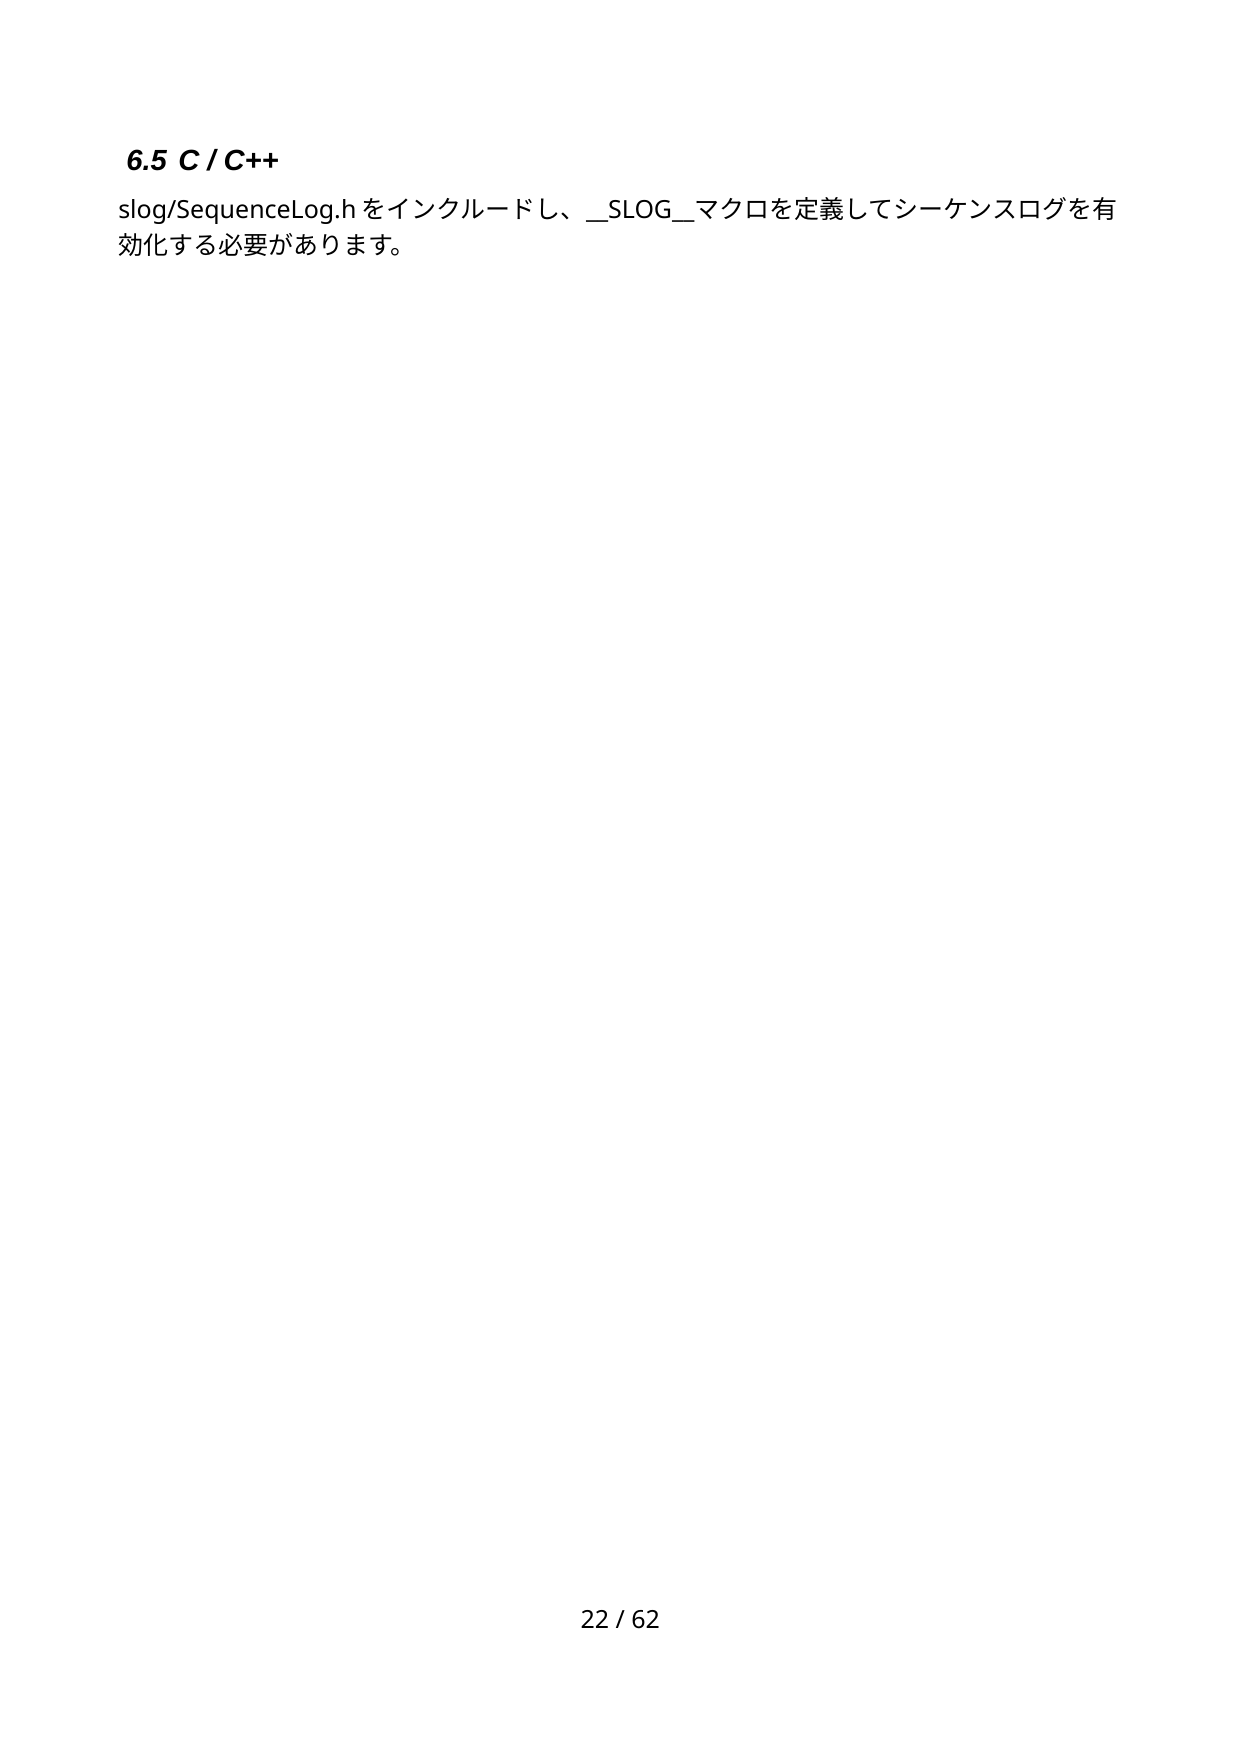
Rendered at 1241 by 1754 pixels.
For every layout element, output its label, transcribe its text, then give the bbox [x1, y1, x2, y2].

text slog/SequenceLog.hをインクルードし、__SLOG__マクロを定義してシーケンスログを有効化する必要があります。 [118, 189, 1122, 262]
subtitle C / C++ [118, 143, 1122, 177]
